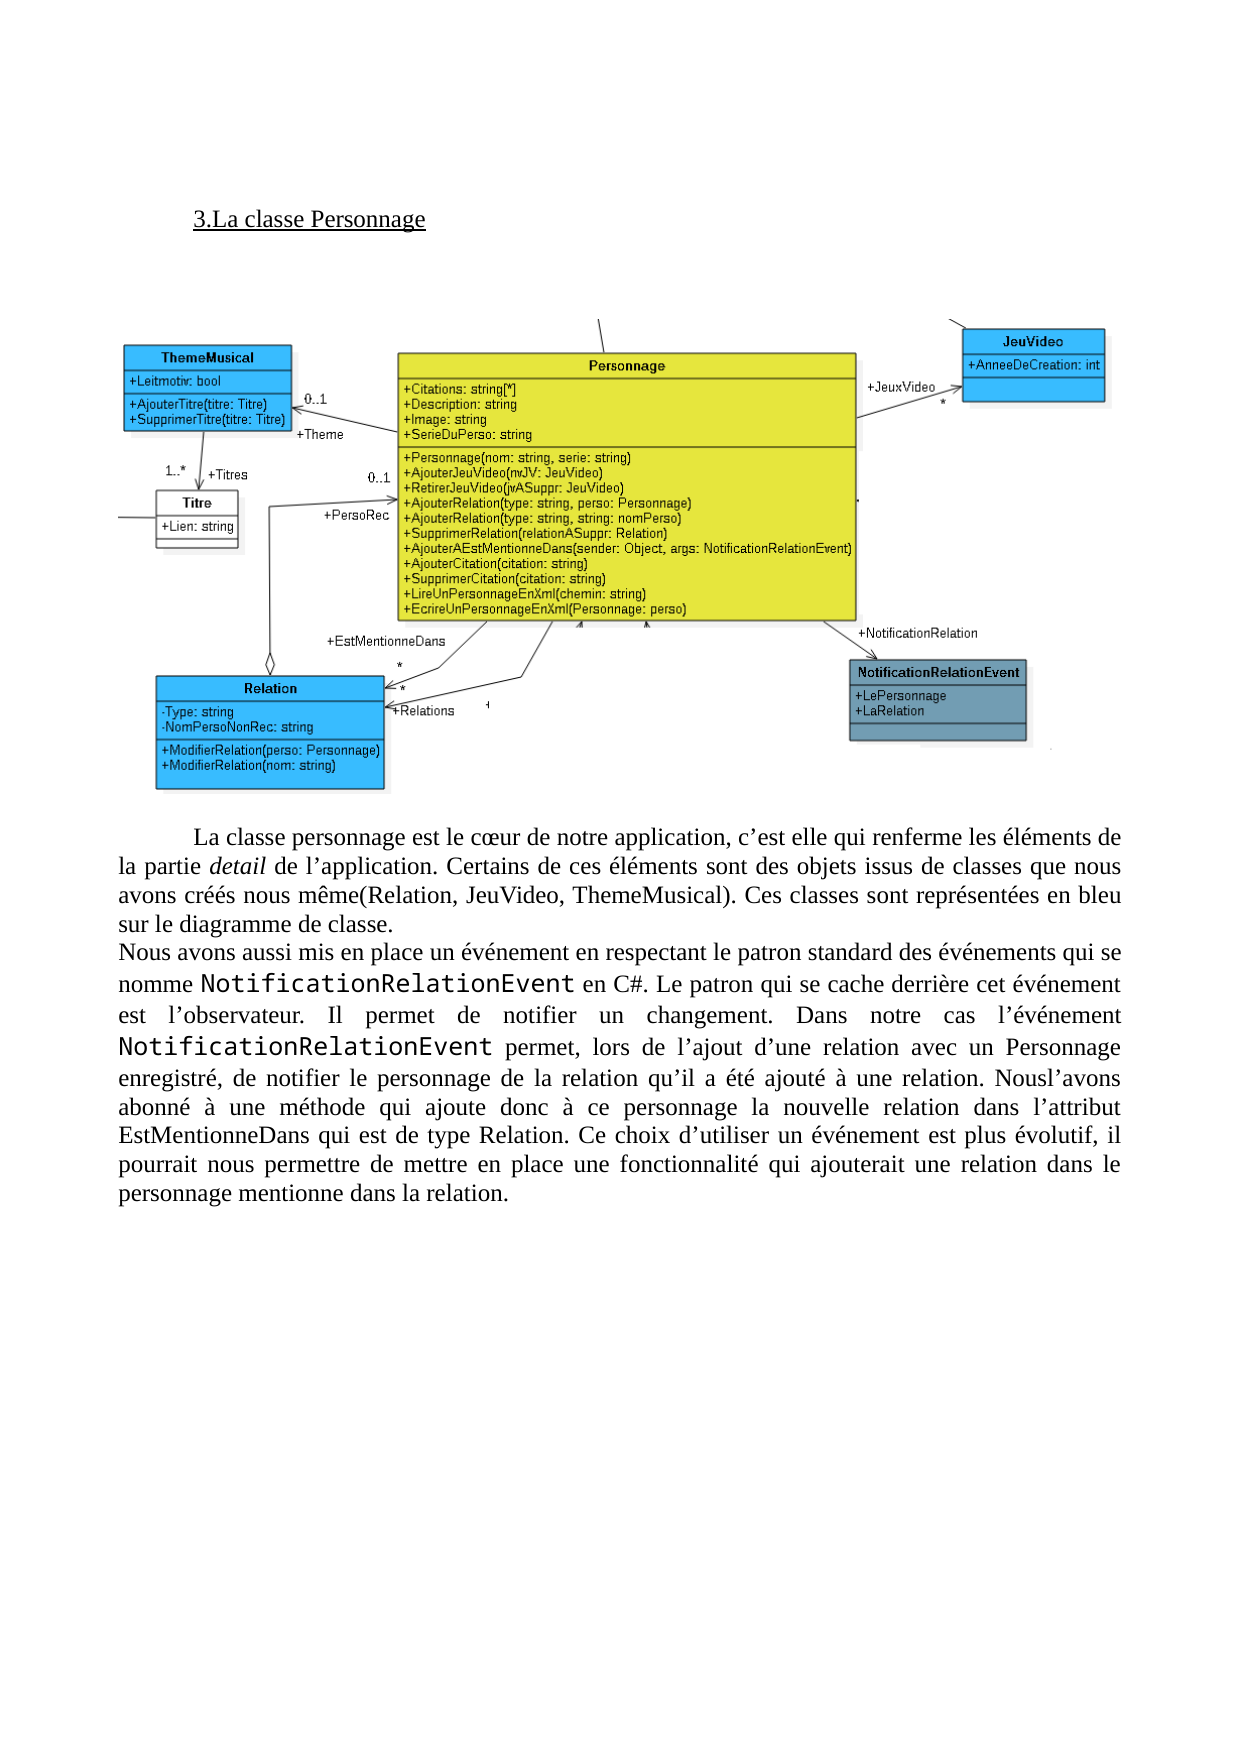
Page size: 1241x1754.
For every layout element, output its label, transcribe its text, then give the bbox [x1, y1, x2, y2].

picture [118, 319, 1123, 794]
text 3.La classe Personnage [118, 204, 1122, 233]
text La classe personnage est le cœur de notre application, c’est elle qui renferme les éléments de la partie detail de l’application. Certains de ces éléments sont des objets issus de classes que nous avons créés nous même(Relation, JeuVideo, ThemeMusical). Ces classes sont représentées en bleu sur le diagramme de classe. [118, 822, 1122, 937]
text Nous avons aussi mis en place un événement en respectant le patron standard des événements qui se nomme NotificationRelationEvent en C#. Le patron qui se cache derrière cet événement est l’observateur. Il permet de notifier un changement. Dans notre cas l’événement NotificationRelationEvent permet, lors de l’ajout d’une relation avec un Personnage enregistré, de notifier le personnage de la relation qu’il a été ajouté à une relation. Nousl’avons abonné à une méthode qui ajoute donc à ce personnage la nouvelle relation dans l’attribut EstMentionneDans qui est de type Relation. Ce choix d’utiliser un événement est plus évolutif, il pourrait nous permettre de mettre en place une fonctionnalité qui ajouterait une relation dans le personnage mentionne dans la relation. [118, 937, 1122, 1207]
